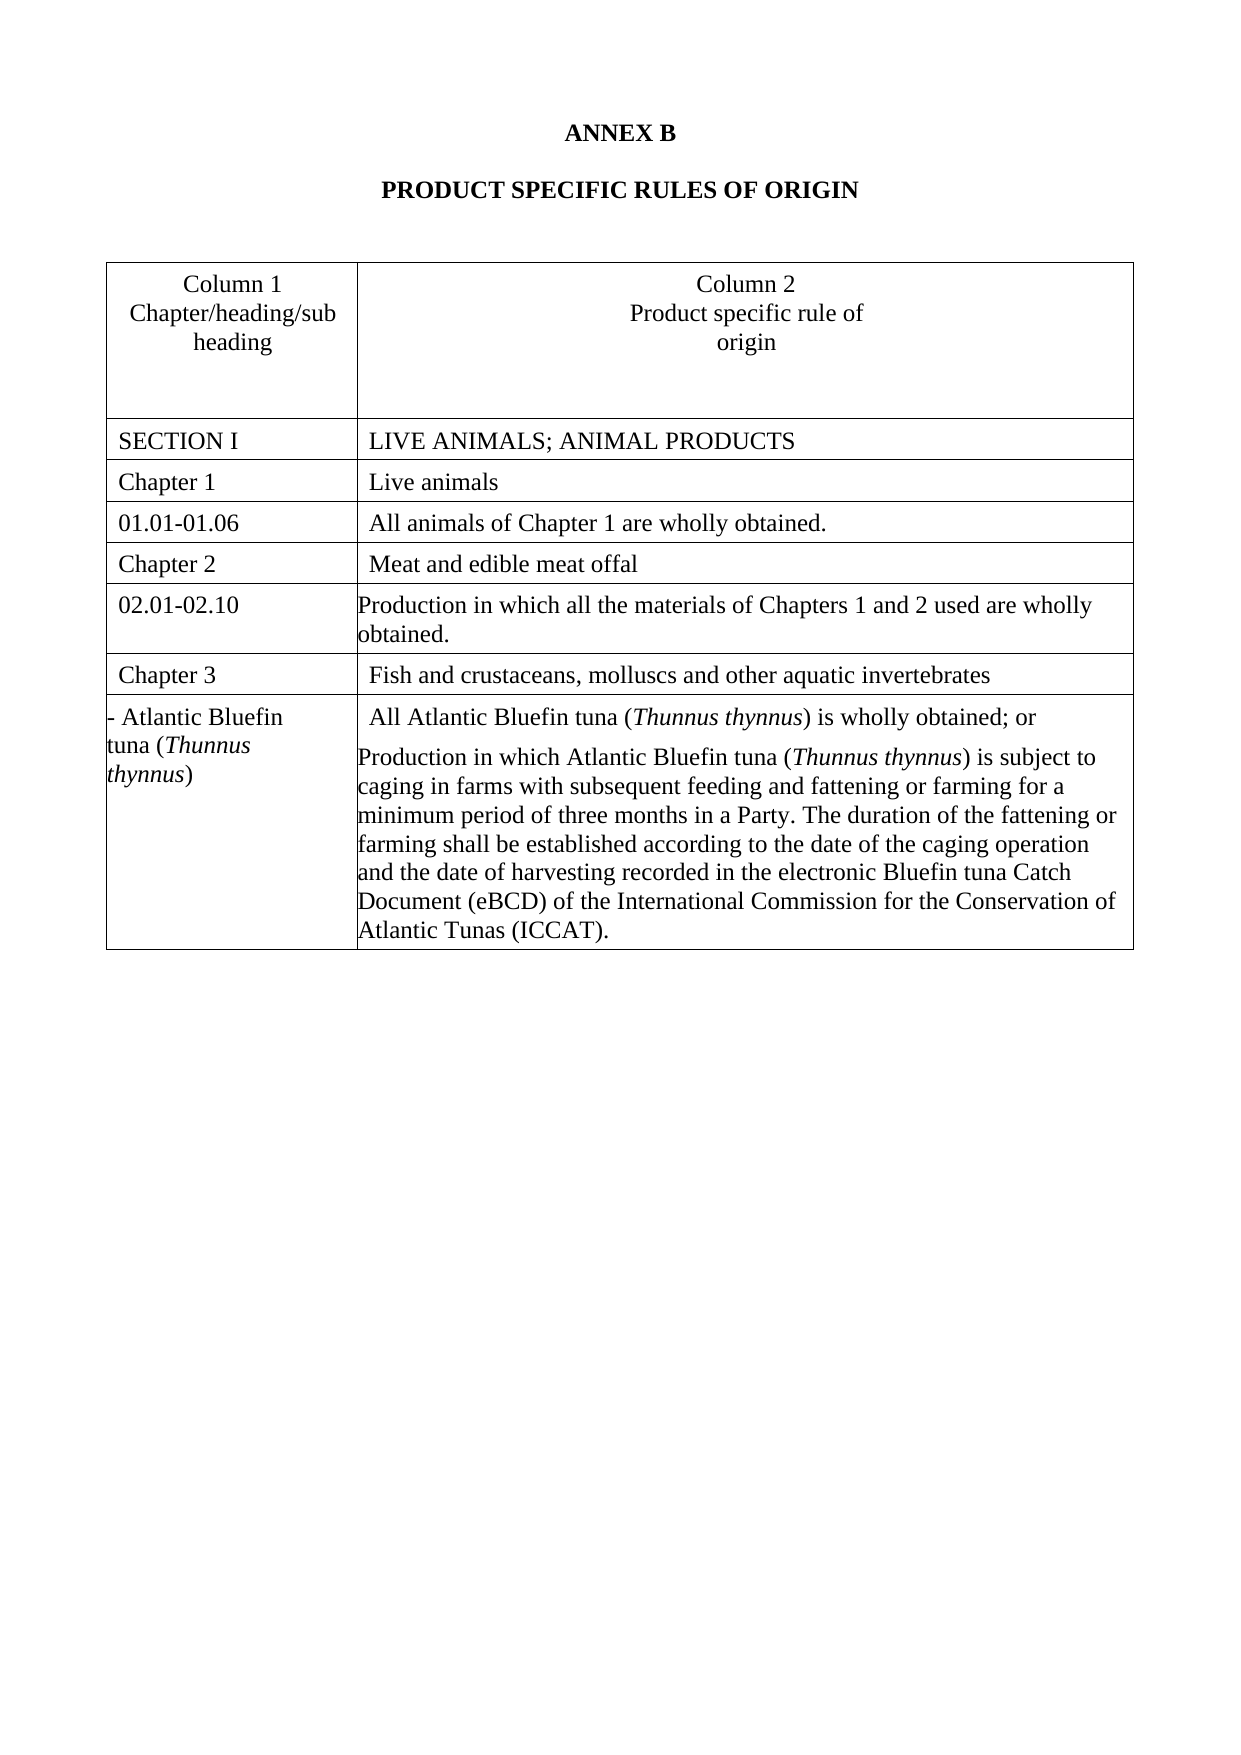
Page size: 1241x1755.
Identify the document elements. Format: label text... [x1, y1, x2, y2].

table_cell Chapter 2 [107, 543, 357, 583]
table_cell Live animals [358, 460, 1133, 501]
table_cell Fish and crustaceans, molluscs and other aquatic invertebrates [358, 654, 1133, 694]
table_cell 01.01-01.06 [107, 502, 357, 542]
table_cell All Atlantic Bluefin tuna (Thunnus thynnus) is wholly obtained; or Production in which Atlantic Bluefin tuna (Thunnus thynnus) is subject to caging in farms with subsequent feeding and fattening or farming for a minimum period of three months in a Party. The duration of the fattening or farming shall be established according to the date of the caging operation and the date of harvesting recorded in the electronic Bluefin tuna Catch Document (eBCD) of the International Commission for the Conservation of Atlantic Tunas (ICCAT). [358, 695, 1133, 949]
table_cell Chapter 1 [107, 460, 357, 501]
table_cell 02.01-02.10 [107, 584, 357, 653]
table_cell SECTION I [107, 419, 357, 459]
text ANNEX B [118, 118, 1122, 147]
text PRODUCT SPECIFIC RULES OF ORIGIN [118, 176, 1122, 204]
table_cell LIVE ANIMALS; ANIMAL PRODUCTS [358, 419, 1133, 459]
table_cell Meat and edible meat offal [358, 543, 1133, 583]
table_cell All animals of Chapter 1 are wholly obtained. [358, 502, 1133, 542]
table_cell Production in which all the materials of Chapters 1 and 2 used are wholly obtained. [358, 584, 1133, 653]
table_cell Chapter 3 [107, 654, 357, 694]
table_header Column 1 Chapter/heading/subheading [107, 263, 357, 418]
table_cell - Atlantic Bluefin tuna (Thunnus thynnus) [107, 695, 357, 949]
table_header Column 2 Product specific rule of origin [358, 263, 1133, 418]
